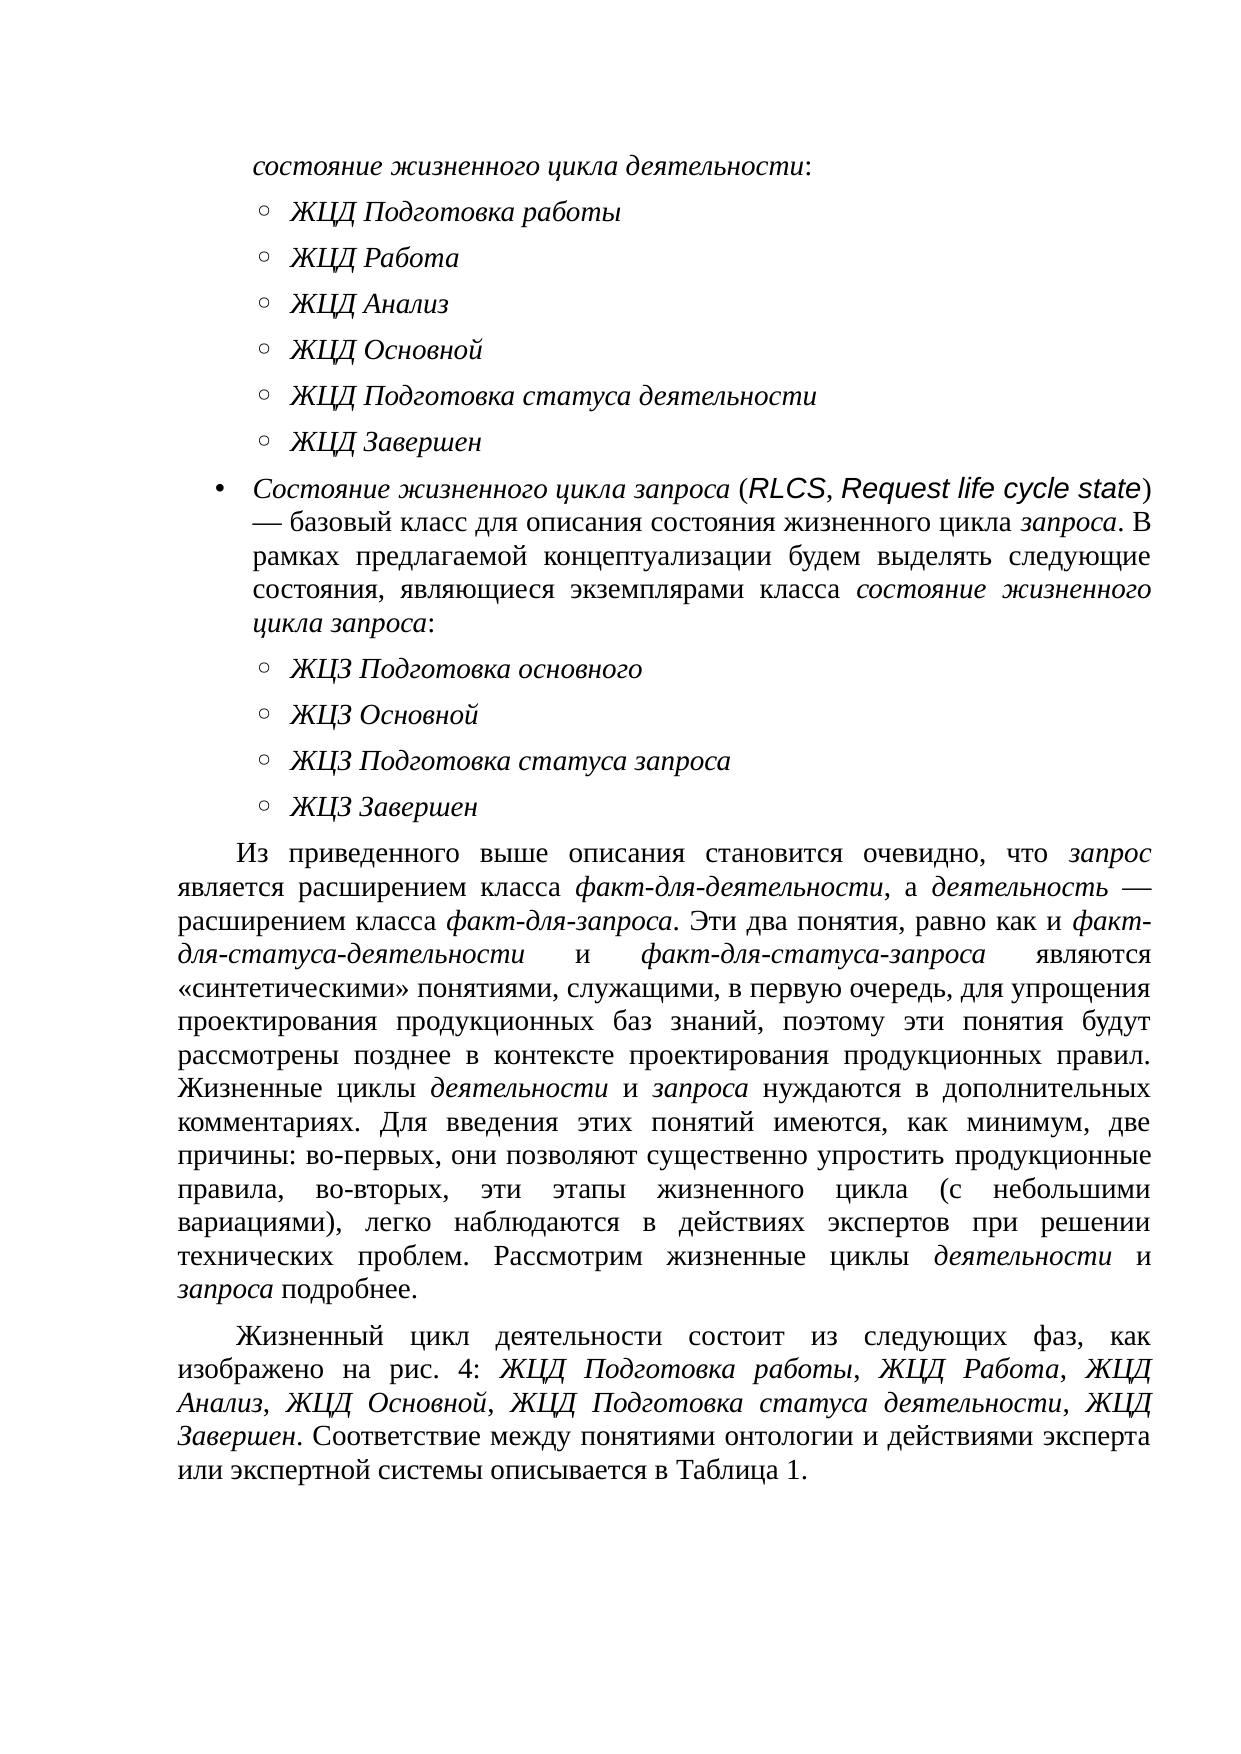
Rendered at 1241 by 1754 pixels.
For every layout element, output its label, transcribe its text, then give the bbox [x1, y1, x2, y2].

list ЖЦД Завершен [252, 424, 1152, 458]
text Жизненный цикл деятельности состоит из следующих фаз, как изображено на рис. 4: ЖЦД Подготовка работы, ЖЦД Работа, ЖЦД Анализ, ЖЦД Основной, ЖЦД Подготовка статуса деятельности, ЖЦД Завершен. Соответствие между понятиями онтологии и действиями эксперта или экспертной системы описывается в Таблица 1. [177, 1318, 1152, 1485]
list ЖЦЗ Основной [252, 697, 1152, 731]
list Состояние жизненного цикла запроса (RLCS, Request life cycle state) — базовый класс для описания состояния жизненного цикла запроса. В рамках предлагаемой концептуализации будем выделять следующие состояния, являющиеся экземплярами класса состояние жизненного цикла запроса: [215, 471, 1152, 638]
list ЖЦЗ Завершен [252, 789, 1152, 823]
list ЖЦЗ Подготовка статуса запроса [252, 743, 1152, 777]
list ЖЦД Анализ [252, 286, 1152, 320]
list ЖЦД Работа [252, 240, 1152, 273]
text Из приведенного выше описания становится очевидно, что запрос является расширением класса факт-для-деятельности, а деятельность — расширением класса факт-для-запроса. Эти два понятия, равно как и факт-для-статуса-деятельности и факт-для-статуса-запроса являются «синтетическими» понятиями, служащими, в первую очередь, для упрощения проектирования продукционных баз знаний, поэтому эти понятия будут рассмотрены позднее в контексте проектирования продукционных правил. Жизненные циклы деятельности и запроса нуждаются в дополнительных комментариях. Для введения этих понятий имеются, как минимум, две причины: во-первых, они позволяют существенно упростить продукционные правила, во-вторых, эти этапы жизненного цикла (с небольшими вариациями), легко наблюдаются в действиях экспертов при решении технических проблем. Рассмотрим жизненные циклы деятельности и запроса подробнее. [177, 836, 1152, 1305]
list ЖЦД Основной [252, 332, 1152, 366]
list ЖЦЗ Подготовка основного [252, 651, 1152, 685]
list ЖЦД Подготовка работы [252, 194, 1152, 227]
list ЖЦД Подготовка статуса деятельности [252, 378, 1152, 412]
list состояние жизненного цикла деятельности: [215, 148, 1152, 181]
